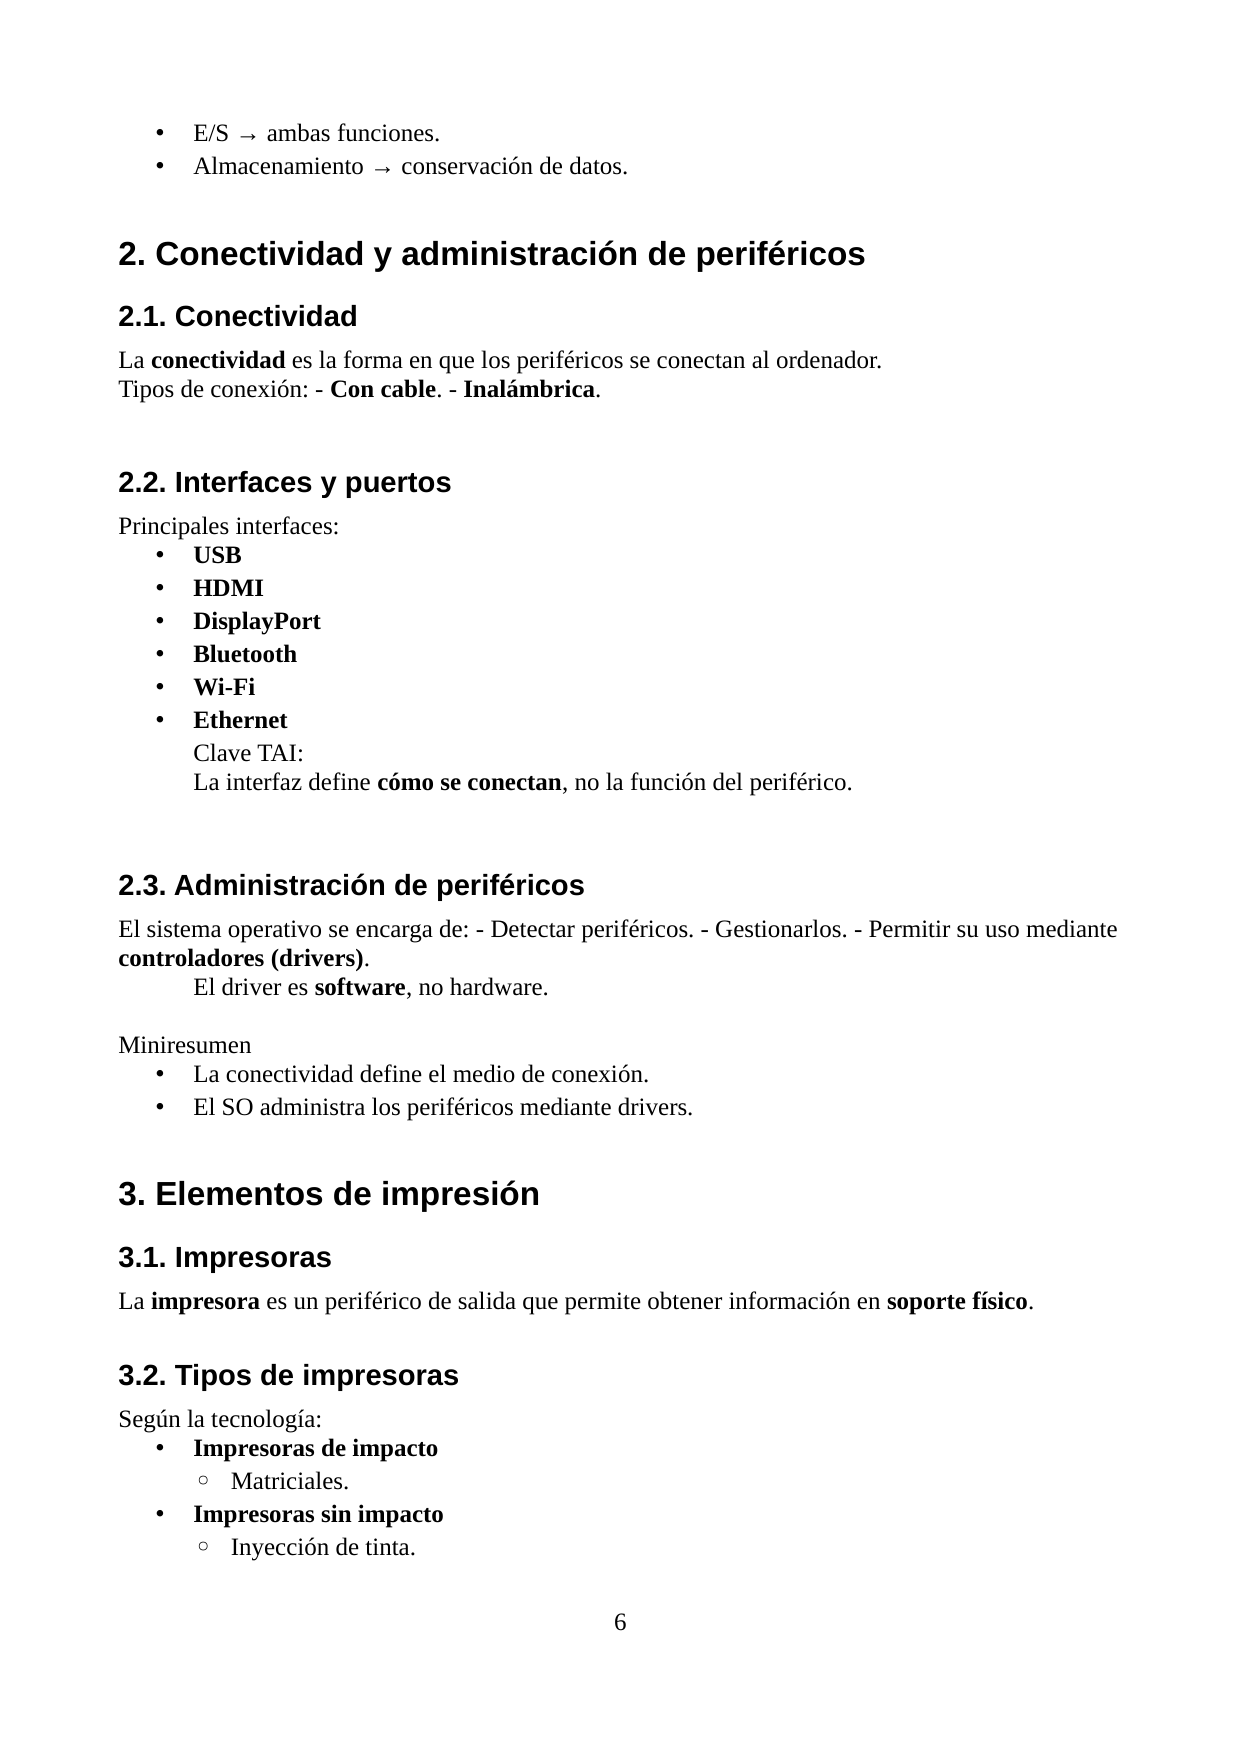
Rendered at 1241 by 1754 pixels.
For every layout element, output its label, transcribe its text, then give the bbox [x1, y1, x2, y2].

text Clave TAI: La interfaz define cómo se conectan, no la función del periférico. [193, 738, 1122, 795]
list Inyección de tinta. [193, 1532, 1122, 1561]
subtitle 3. Elementos de impresión [118, 1174, 1122, 1213]
text El sistema operativo se encarga de: - Detectar periféricos. - Gestionarlos. - Permitir su uso mediante controladores (drivers). [118, 914, 1122, 972]
text El driver es software, no hardware. [193, 972, 1122, 1001]
list Matriciales. [193, 1466, 1122, 1494]
text La conectividad es la forma en que los periféricos se conectan al ordenador. [118, 345, 1122, 374]
list Almacenamiento → conservación de datos. [156, 151, 1122, 180]
subtitle 2.3. Administración de periféricos [118, 868, 1122, 902]
text Según la tecnología: [118, 1404, 1122, 1433]
subtitle Miniresumen [118, 1030, 1122, 1059]
subtitle 2.2. Interfaces y puertos [118, 465, 1122, 498]
list Impresoras sin impacto [156, 1499, 1122, 1528]
subtitle 2.1. Conectividad [118, 299, 1122, 333]
list E/S → ambas funciones. [156, 118, 1122, 147]
list Wi-Fi [156, 672, 1122, 701]
subtitle 3.1. Impresoras [118, 1240, 1122, 1273]
subtitle 2. Conectividad y administración de periféricos [118, 234, 1122, 272]
list HDMI [156, 573, 1122, 602]
list Ethernet [156, 705, 1122, 734]
list Bluetooth [156, 639, 1122, 668]
list Impresoras de impacto [156, 1433, 1122, 1462]
text Tipos de conexión: - Con cable. - Inalámbrica. [118, 374, 1122, 403]
list El SO administra los periféricos mediante drivers. [156, 1092, 1122, 1121]
text Principales interfaces: [118, 511, 1122, 540]
subtitle 3.2. Tipos de impresoras [118, 1358, 1122, 1392]
list La conectividad define el medio de conexión. [156, 1059, 1122, 1087]
list USB [156, 540, 1122, 568]
list DisplayPort [156, 606, 1122, 634]
text La impresora es un periférico de salida que permite obtener información en soporte físico. [118, 1286, 1122, 1315]
